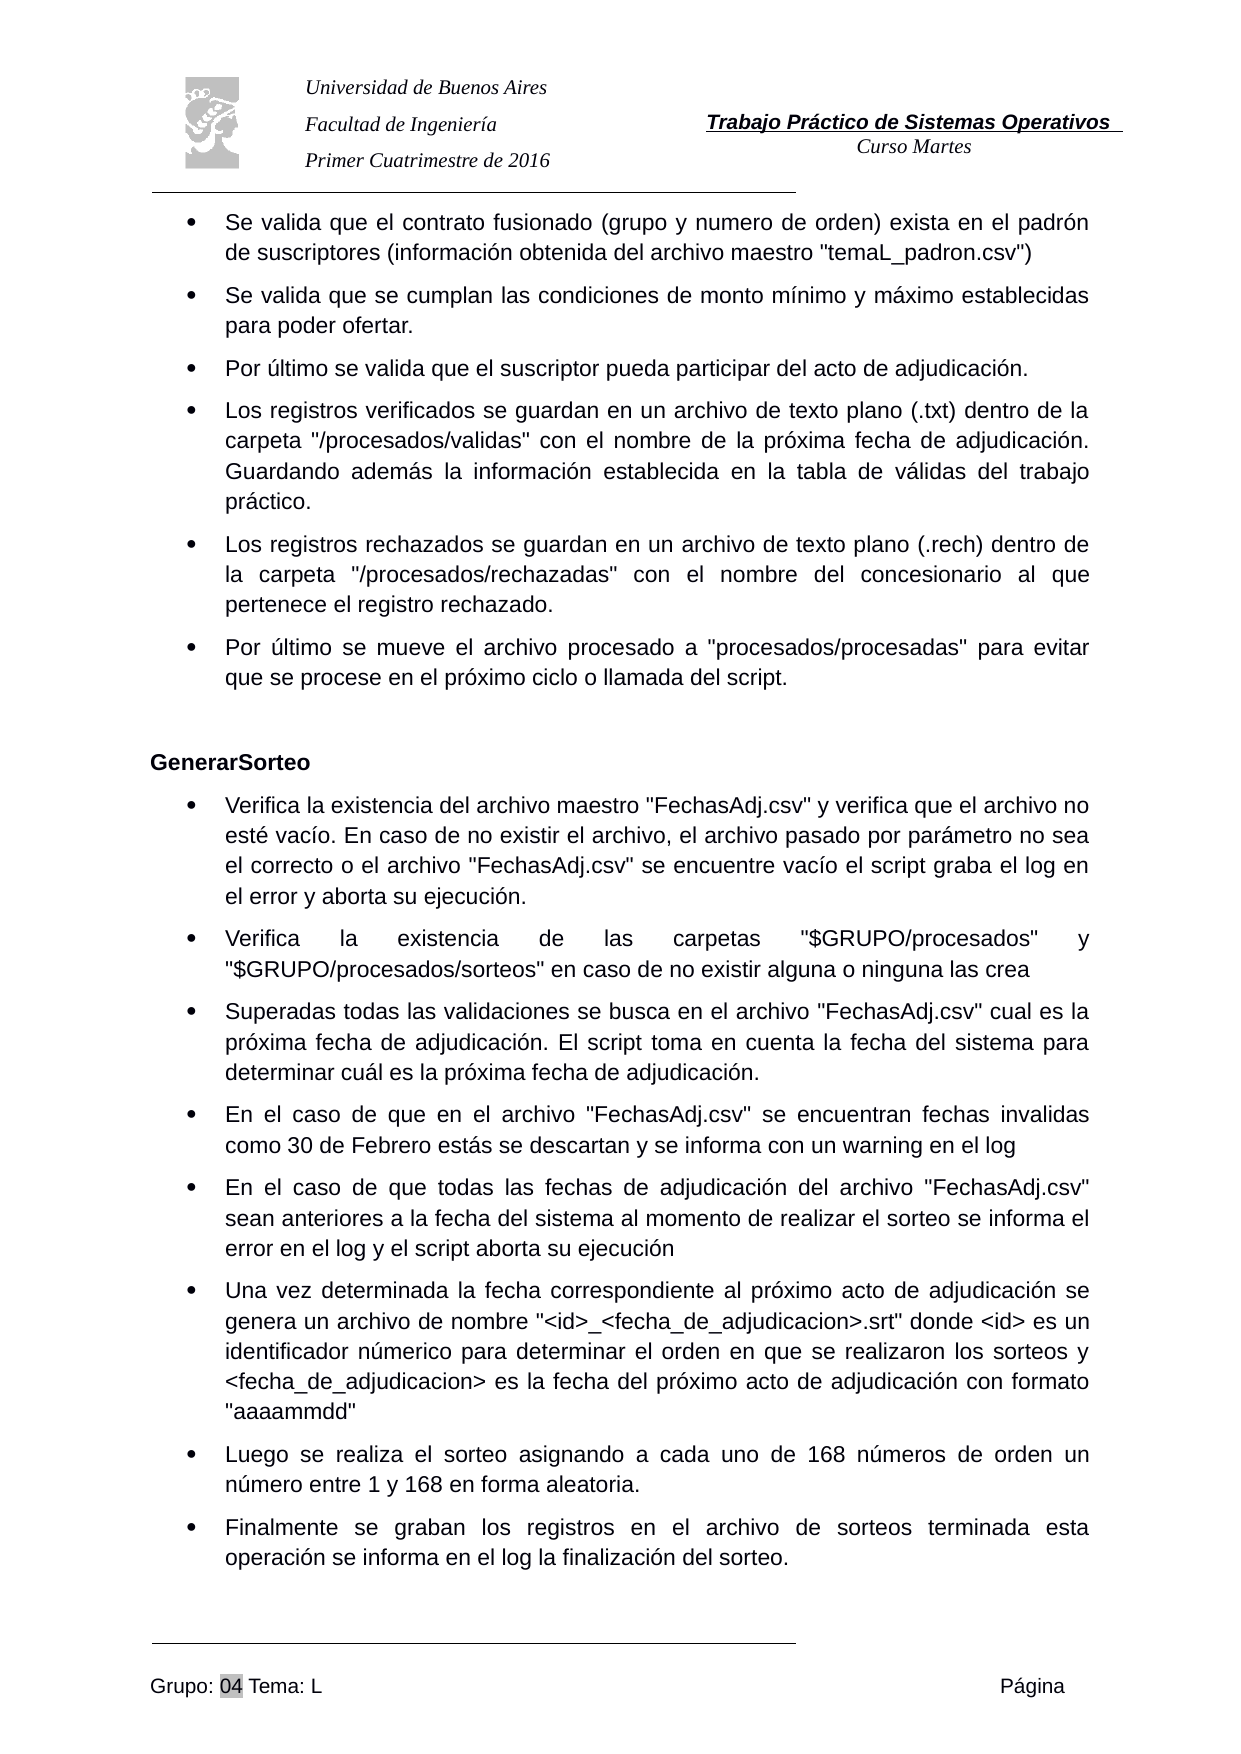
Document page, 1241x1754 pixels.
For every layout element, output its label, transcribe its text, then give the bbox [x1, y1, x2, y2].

list En el caso de que en el archivo "FechasAdj.csv" se encuentran fechas invalidas como 30 de Febrero estás se descartan y se informa con un warning en el log [187, 1101, 1090, 1158]
list Finalmente se graban los registros en el archivo de sorteos terminada esta operación se informa en el log la finalización del sorteo. [187, 1514, 1090, 1570]
list Los registros rechazados se guardan en un archivo de texto plano (.rech) dentro de la carpeta "/procesados/rechazadas" con el nombre del concesionario al que pertenece el registro rechazado. [187, 531, 1090, 617]
list Superadas todas las validaciones se busca en el archivo "FechasAdj.csv" cual es la próxima fecha de adjudicación. El script toma en cuenta la fecha del sistema para determinar cuál es la próxima fecha de adjudicación. [187, 998, 1090, 1085]
list Por último se valida que el suscriptor pueda participar del acto de adjudicación. [187, 354, 1090, 381]
list Luego se realiza el sorteo asignando a cada uno de 168 números de orden un número entre 1 y 168 en forma aleatoria. [187, 1441, 1090, 1497]
list En el caso de que todas las fechas de adjudicación del archivo "FechasAdj.csv" sean anteriores a la fecha del sistema al momento de realizar el sorteo se informa el error en el log y el script aborta su ejecución [187, 1174, 1090, 1261]
list Se valida que el contrato fusionado (grupo y numero de orden) exista en el padrón de suscriptores (información obtenida del archivo maestro "temaL_padron.csv") [187, 209, 1090, 265]
list Una vez determinada la fecha correspondiente al próximo acto de adjudicación se genera un archivo de nombre "<id>_<fecha_de_adjudicacion>.srt" donde <id> es un identificador númerico para determinar el orden en que se realizaron los sorteos y <fecha_de_adjudicacion> es la fecha del próximo acto de adjudicación con formato "aaaammdd" [187, 1277, 1090, 1424]
list Verifica la existencia del archivo maestro "FechasAdj.csv" y verifica que el archivo no esté vacío. En caso de no existir el archivo, el archivo pasado por parámetro no sea el correcto o el archivo "FechasAdj.csv" se encuentre vacío el script graba el log en el error y aborta su ejecución. [187, 792, 1090, 909]
list Verifica la existencia de las carpetas "$GRUPO/procesados" y "$GRUPO/procesados/sorteos" en caso de no existir alguna o ninguna las crea [187, 925, 1090, 982]
list Los registros verificados se guardan en un archivo de texto plano (.txt) dentro de la carpeta "/procesados/validas" con el nombre de la próxima fecha de adjudicación. Guardando además la información establecida en la tabla de válidas del trabajo práctico. [187, 397, 1090, 514]
picture [183, 75, 246, 171]
list Por último se mueve el archivo procesado a "procesados/procesadas" para evitar que se procese en el próximo ciclo o llamada del script. [187, 634, 1090, 690]
list Se valida que se cumplan las condiciones de monto mínimo y máximo establecidas para poder ofertar. [187, 282, 1090, 338]
text GenerarSorteo [150, 749, 1090, 776]
